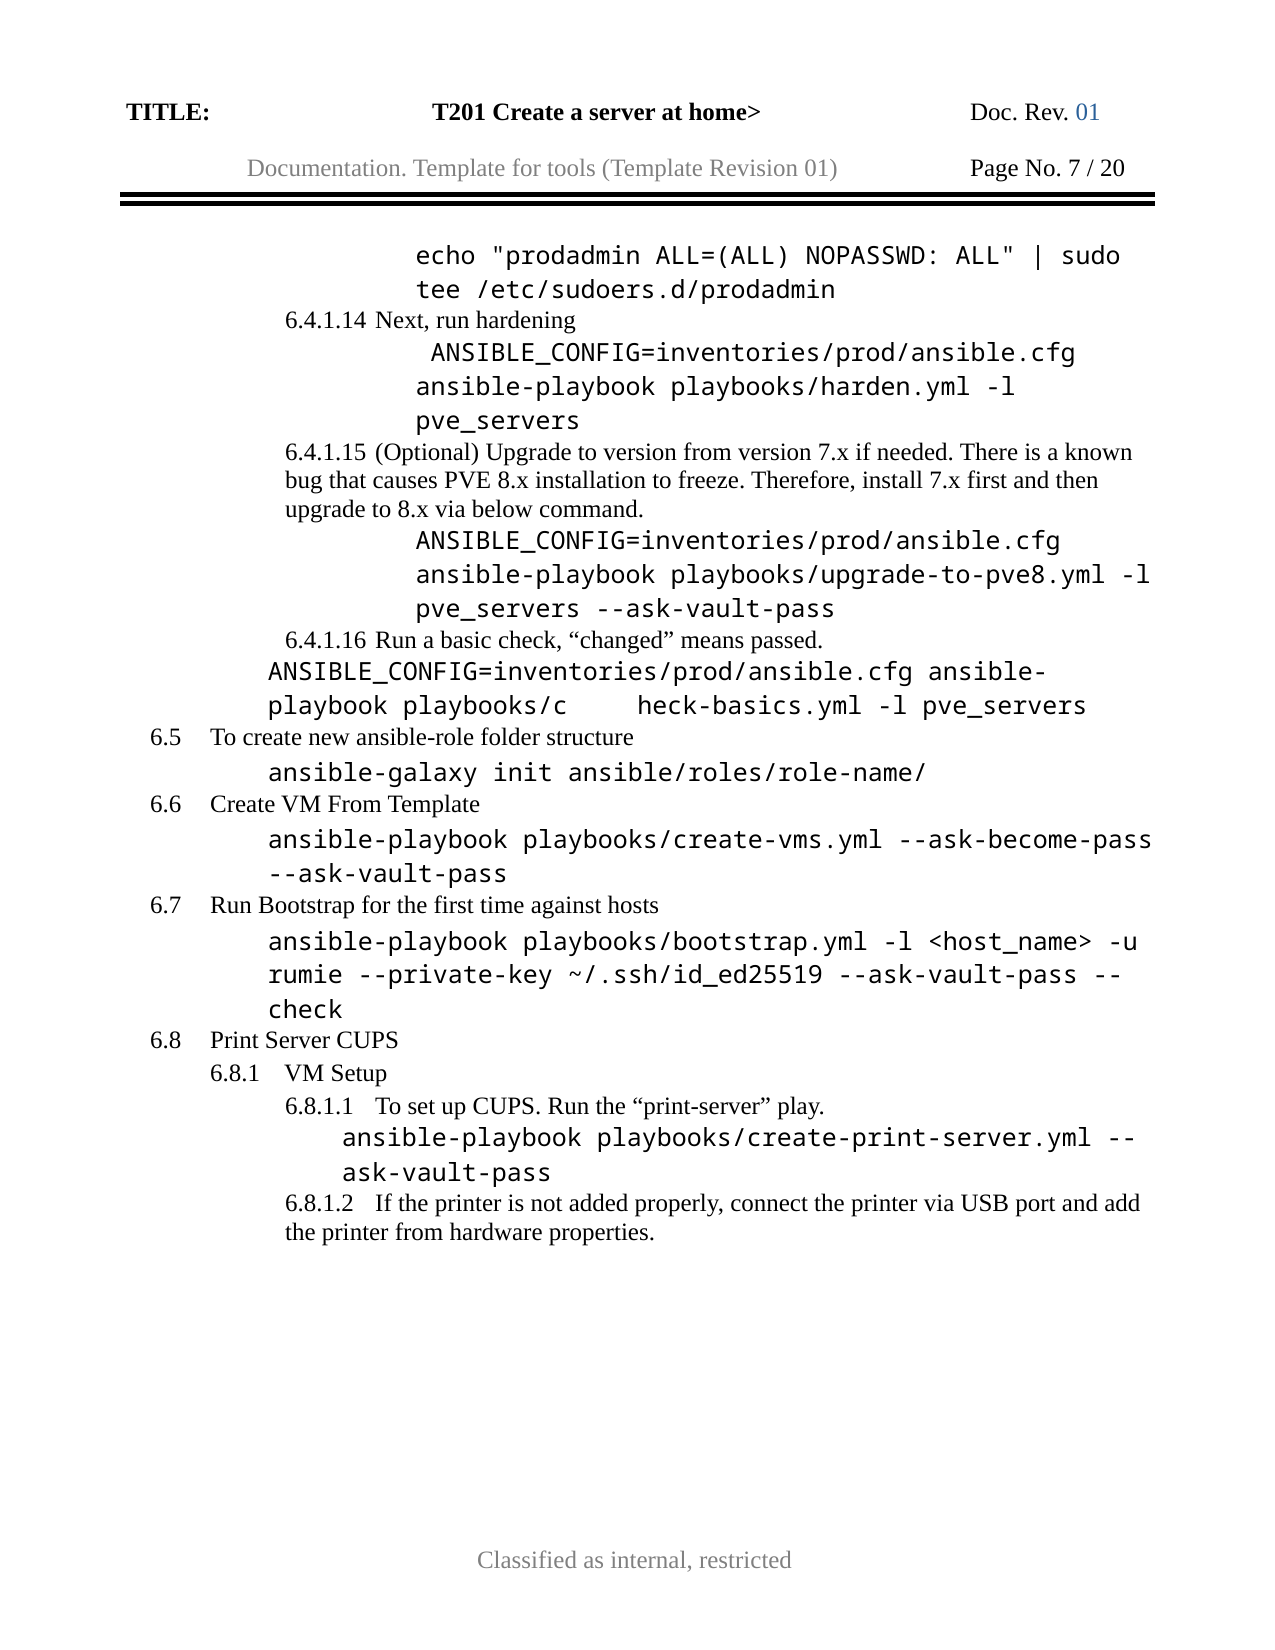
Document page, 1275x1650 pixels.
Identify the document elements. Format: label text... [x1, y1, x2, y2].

subtitle Create VM From Template [120, 789, 1155, 818]
subtitle Print Server CUPS [120, 1025, 1155, 1054]
text ansible-playbook playbooks/create-vms.yml --ask-become-pass --ask-vault-pass [268, 822, 1155, 890]
text ansible-galaxy init ansible/roles/role-name/ [268, 755, 1155, 789]
subtitle If the printer is not added properly, connect the printer via USB port and add the printer from hardware properties. [285, 1188, 1155, 1246]
text ansible-playbook playbooks/bootstrap.yml -l <host_name> -u rumie --private-key ~/.ssh/id_ed25519 --ask-vault-pass --check [268, 923, 1155, 1025]
text ANSIBLE_CONFIG=inventories/prod/ansible.cfg ansible-playbook playbooks/c heck-basics.yml -l pve_servers [268, 654, 1155, 722]
subtitle (Optional) Upgrade to version from version 7.x if needed. There is a known bug that causes PVE 8.x installation to freeze. Therefore, install 7.x first and then upgrade to 8.x via below command. [285, 437, 1155, 523]
subtitle To create new ansible-role folder structure [120, 722, 1155, 751]
text ANSIBLE_CONFIG=inventories/prod/ansible.cfg ansible-playbook playbooks/upgrade-to-pve8.yml -l pve_servers --ask-vault-pass [415, 523, 1155, 625]
subtitle Run Bootstrap for the first time against hosts [120, 890, 1155, 919]
text ANSIBLE_CONFIG=inventories/prod/ansible.cfg ansible-playbook playbooks/harden.yml -l pve_servers [415, 334, 1155, 437]
text ansible-playbook playbooks/create-print-server.yml --ask-vault-pass [342, 1120, 1155, 1188]
subtitle Next, run hardening [285, 306, 1155, 334]
subtitle To set up CUPS. Run the “print-server” play. [285, 1091, 1155, 1120]
text echo "prodadmin ALL=(ALL) NOPASSWD: ALL" | sudo tee /etc/sudoers.d/prodadmin [415, 237, 1155, 306]
subtitle Run a basic check, “changed” means passed. [285, 625, 1155, 654]
subtitle VM Setup [210, 1058, 1155, 1087]
